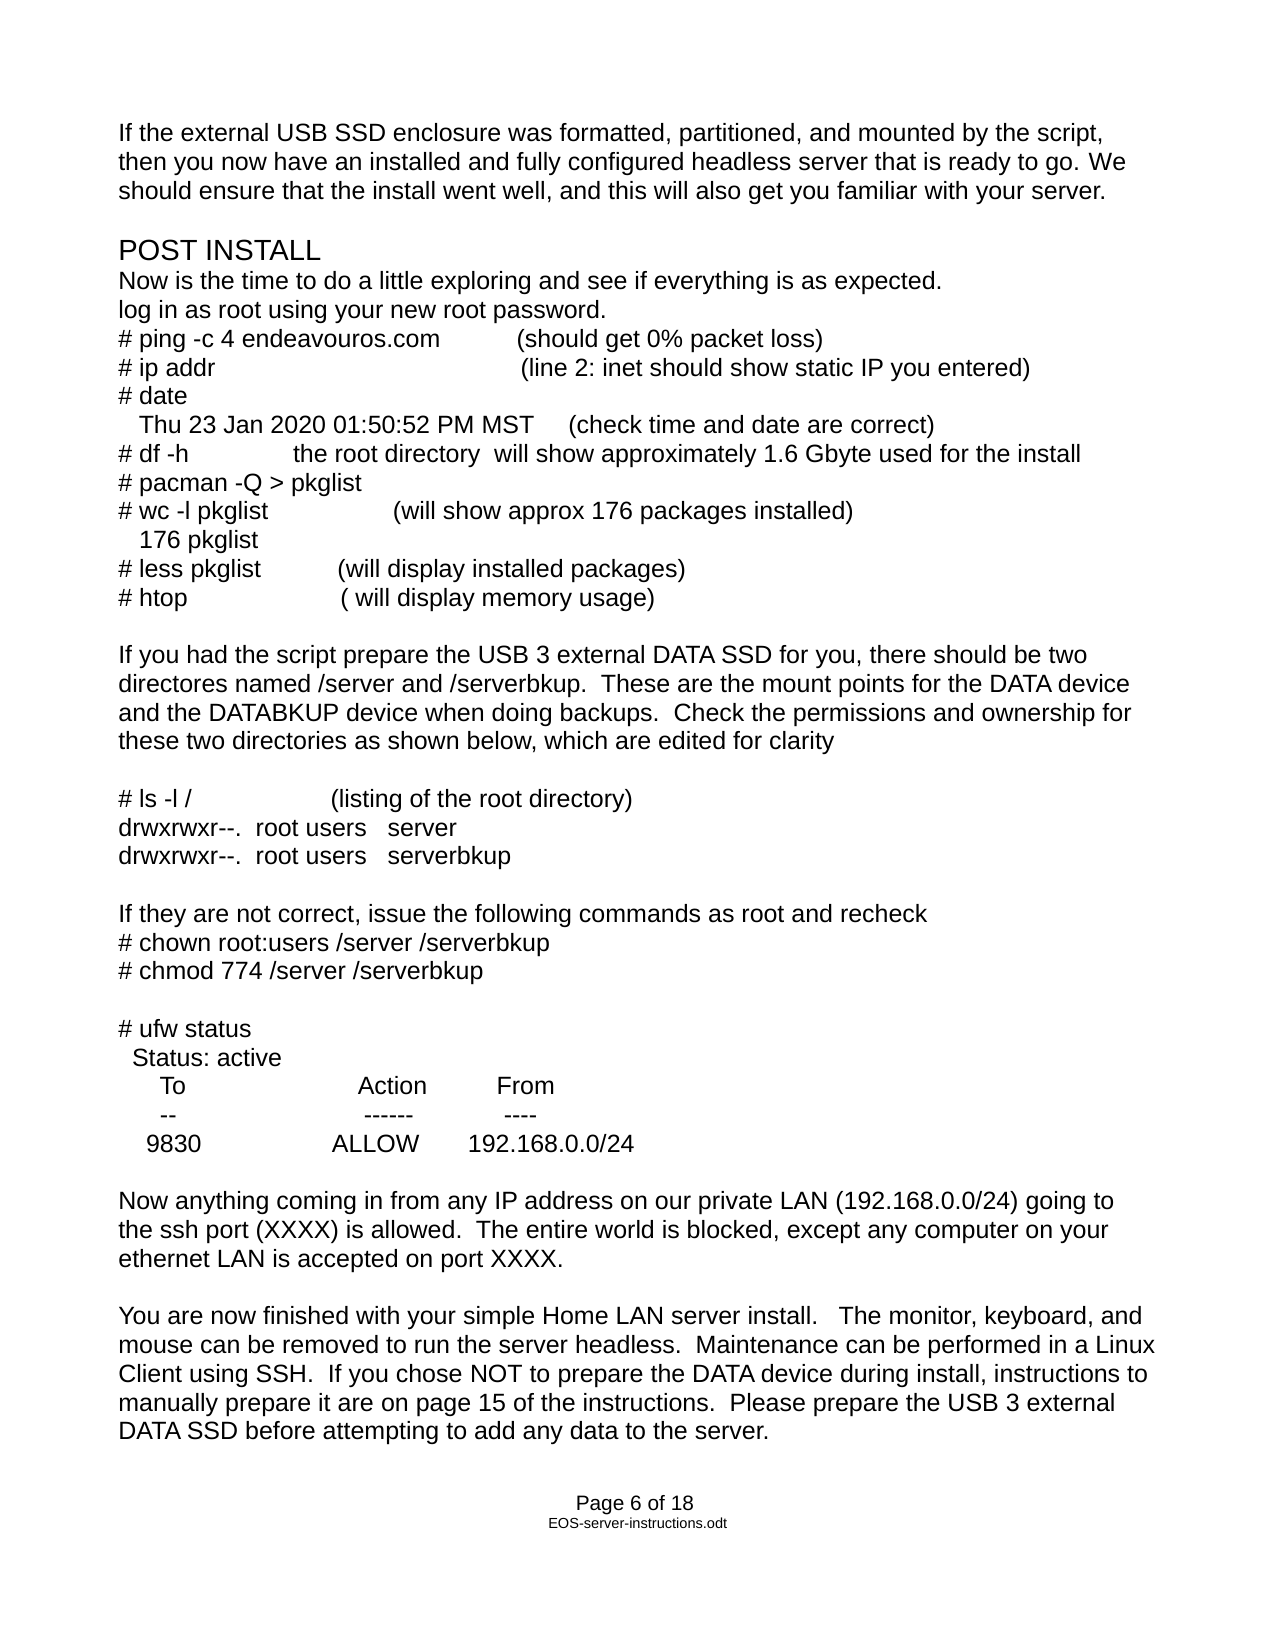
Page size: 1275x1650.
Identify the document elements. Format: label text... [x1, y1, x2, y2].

text # wc -l pkglist (will show approx 176 packages installed) [118, 496, 1157, 525]
text If the external USB SSD enclosure was formatted, partitioned, and mounted by the script, then you now have an installed and fully configured headless server that is ready to go. We should ensure that the install went well, and this will also get you familiar with your server. [118, 118, 1157, 204]
text log in as root using your new root password. [118, 295, 1157, 324]
text # ping -c 4 endeavouros.com (should get 0% packet loss) [118, 324, 1157, 352]
text # ip addr (line 2: inet should show static IP you entered) [118, 352, 1157, 381]
text # ls -l / (listing of the root directory) [118, 784, 1157, 812]
text You are now finished with your simple Home LAN server install. The monitor, keyboard, and mouse can be removed to run the server headless. Maintenance can be performed in a Linux Client using SSH. If you chose NOT to prepare the DATA device during install, instructions to manually prepare it are on page 15 of the instructions. Please prepare the USB 3 external DATA SSD before attempting to add any data to the server. [118, 1301, 1157, 1445]
text If you had the script prepare the USB 3 external DATA SSD for you, there should be two directores named /server and /serverbkup. These are the mount points for the DATA device and the DATABKUP device when doing backups. Check the permissions and ownership for these two directories as shown below, which are edited for clarity [118, 640, 1157, 755]
text POST INSTALL [118, 233, 1157, 266]
text If they are not correct, issue the following commands as root and recheck [118, 899, 1157, 927]
text To Action From [118, 1071, 1157, 1100]
text # less pkglist (will display installed packages) [118, 554, 1157, 582]
text # df -h the root directory will show approximately 1.6 Gbyte used for the install [118, 439, 1157, 467]
text # chown root:users /server /serverbkup [118, 927, 1157, 956]
text drwxrwxr--. root users server [118, 812, 1157, 841]
text 176 pkglist [118, 525, 1157, 554]
text -- ------ ---- [118, 1100, 1157, 1129]
text drwxrwxr--. root users serverbkup [118, 841, 1157, 870]
text 9830 ALLOW 192.168.0.0/24 [118, 1129, 1157, 1157]
text Thu 23 Jan 2020 01:50:52 PM MST (check time and date are correct) [118, 410, 1157, 439]
text # date [118, 381, 1157, 410]
text # ufw status [118, 1014, 1157, 1042]
text # pacman -Q > pkglist [118, 467, 1157, 496]
text Now anything coming in from any IP address on our private LAN (192.168.0.0/24) going to the ssh port (XXXX) is allowed. The entire world is blocked, except any computer on your ethernet LAN is accepted on port XXXX. [118, 1186, 1157, 1272]
text Now is the time to do a little exploring and see if everything is as expected. [118, 266, 1157, 295]
text # htop ( will display memory usage) [118, 582, 1157, 611]
text # chmod 774 /server /serverbkup [118, 956, 1157, 985]
text Status: active [118, 1042, 1157, 1071]
